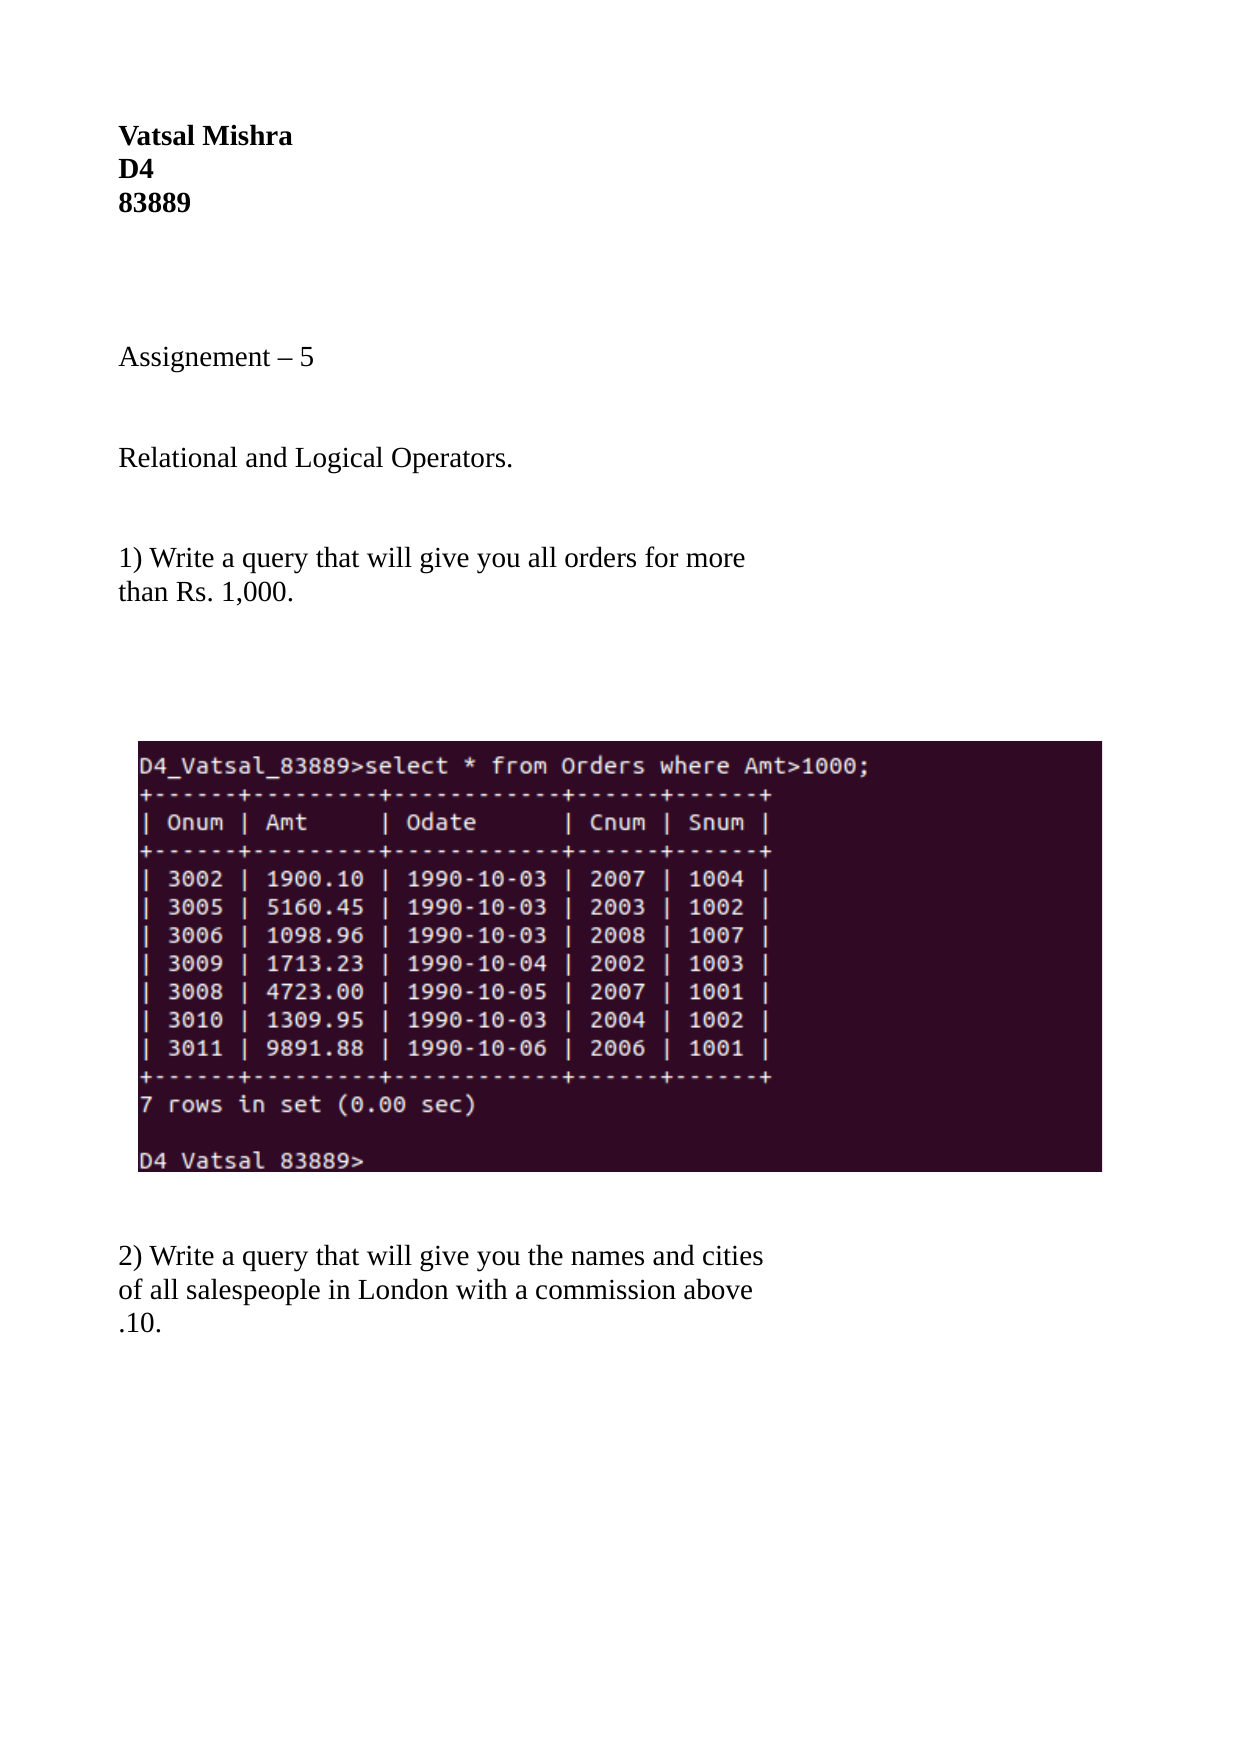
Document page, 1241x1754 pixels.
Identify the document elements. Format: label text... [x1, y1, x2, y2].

text of all salespeople in London with a commission above [118, 1272, 1122, 1306]
text .10. [118, 1306, 1122, 1339]
text Assignement – 5 [118, 339, 1122, 373]
text than Rs. 1,000. [118, 574, 1122, 608]
picture [138, 741, 1103, 1172]
text Relational and Logical Operators. [118, 440, 1122, 473]
text 1) Write a query that will give you all orders for more [118, 541, 1122, 574]
text 2) Write a query that will give you the names and cities [118, 1238, 1122, 1272]
